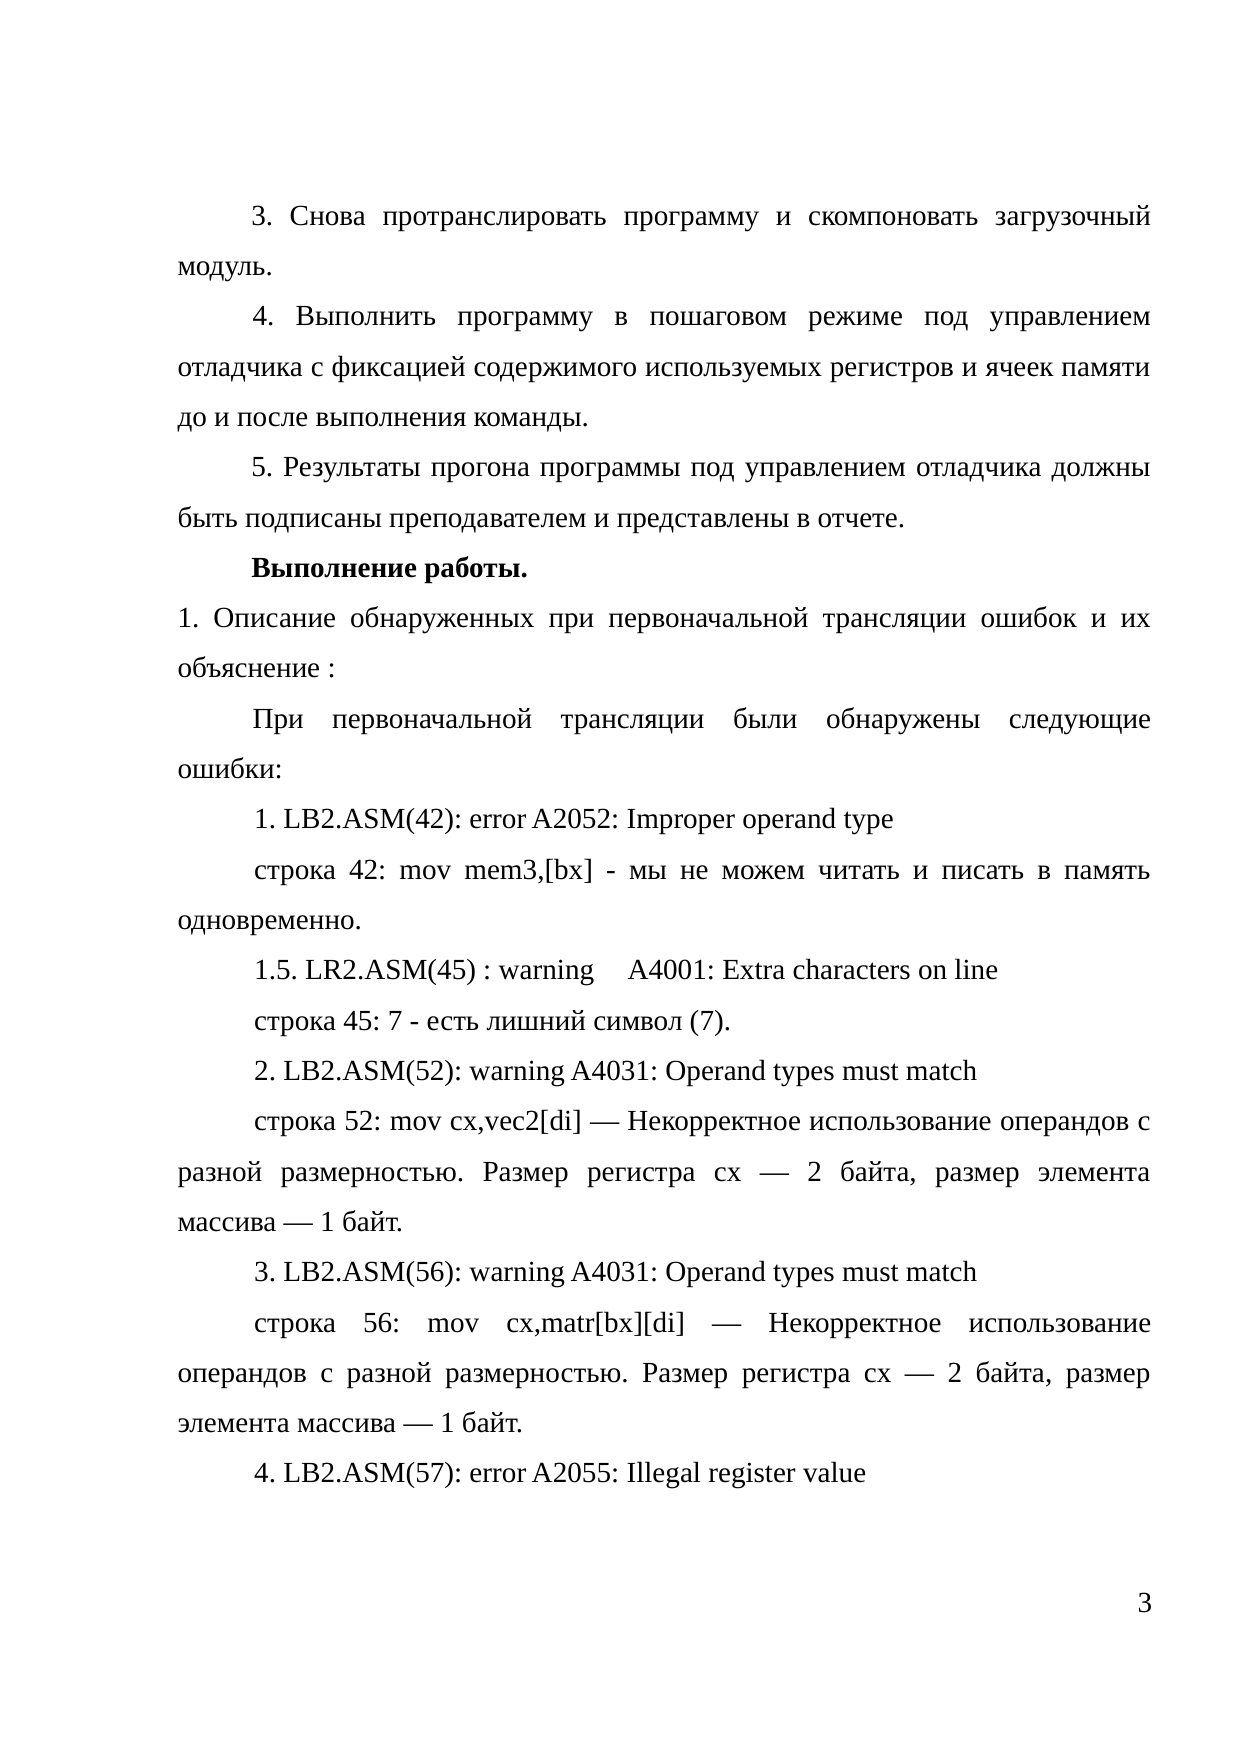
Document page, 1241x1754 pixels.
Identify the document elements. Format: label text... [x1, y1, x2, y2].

text 5. Результаты прогона программы под управлением отладчика должны быть подписаны преподавателем и представлены в отчете. [177, 449, 1152, 533]
text 1.5. LR2.ASM(45) : warning A4001: Extra characters on line [177, 952, 1152, 986]
subtitle Выполнение работы. [177, 550, 1152, 583]
text строка 52: mov cx,vec2[di] — Некорректное использование операндов с разной размерностью. Размер регистра cx — 2 байта, размер элемента массива — 1 байт. [177, 1103, 1152, 1238]
text строка 45: 7 - есть лишний символ (7). [177, 1003, 1152, 1036]
text 1. Описание обнаруженных при первоначальной трансляции ошибок и их объяснение : [177, 600, 1152, 684]
text 4. Выполнить программу в пошаговом режиме под управлением отладчика с фиксацией содержимого используемых регистров и ячеек памяти до и после выполнения команды. [177, 298, 1152, 433]
text 3. Снова протранслировать программу и скомпоновать загрузочный модуль. [177, 198, 1152, 282]
text 1. LB2.ASM(42): error A2052: Improper operand type [177, 802, 1152, 835]
text 2. LB2.ASM(52): warning A4031: Operand types must match [177, 1053, 1152, 1087]
text 4. LB2.ASM(57): error A2055: Illegal register value [177, 1456, 1152, 1489]
text строка 42: mov mem3,[bx] - мы не можем читать и писать в память одновременно. [177, 852, 1152, 936]
text При первоначальной трансляции были обнаружены следующие ошибки: [177, 701, 1152, 785]
text строка 56: mov cx,matr[bx][di] — Некорректное использование операндов с разной размерностью. Размер регистра cx — 2 байта, размер элемента массива — 1 байт. [177, 1305, 1152, 1439]
text 3. LB2.ASM(56): warning A4031: Operand types must match [177, 1254, 1152, 1288]
